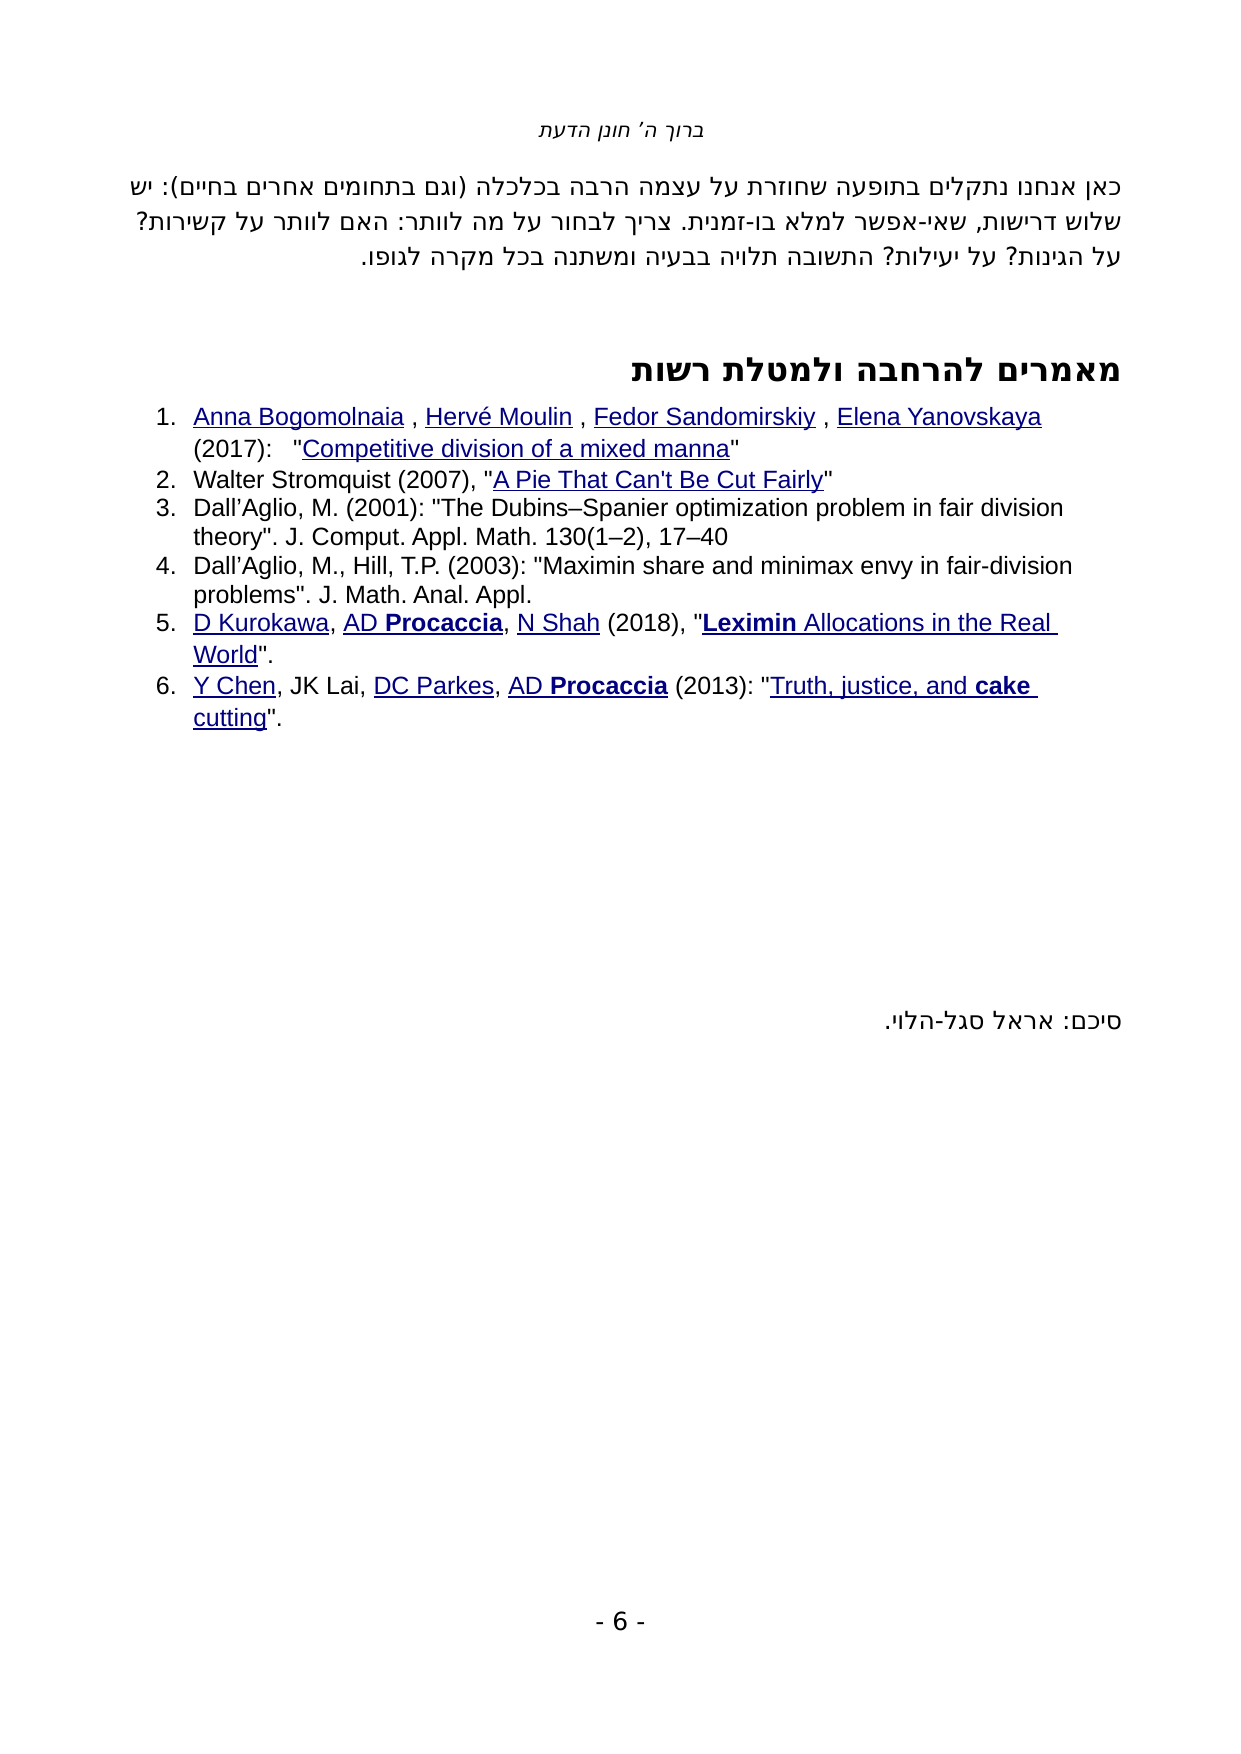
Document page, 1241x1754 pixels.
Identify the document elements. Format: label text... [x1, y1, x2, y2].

text כאן אנחנו נתקלים בתופעה שחוזרת על עצמה הרבה בכלכלה (וגם בתחומים אחרים בחיים): יש שלוש דרישות, שאי-אפשר למלא בו-זמנית. צריך לבחור על מה לוותר: האם לוותר על קשירות? על הגינות? על יעילות? התשובה תלויה בבעיה ומשתנה בכל מקרה לגופו. [118, 172, 1122, 271]
list Dall’Aglio, M., Hill, T.P. (2003): "Maximin share and minimax envy in fair-division problems". J. Math. Anal. Appl. [156, 551, 1122, 608]
text סיכם: אראל סגל-הלוי. [118, 1006, 1122, 1035]
list Dall’Aglio, M. (2001): "The Dubins–Spanier optimization problem in fair division theory". J. Comput. Appl. Math. 130(1–2), 17–40 [156, 493, 1122, 551]
subtitle מאמרים להרחבה ולמטלת רשות [118, 351, 1122, 389]
list Anna Bogomolnaia , Hervé Moulin , Fedor Sandomirskiy , Elena Yanovskaya (2017): "Competitive division of a mixed manna‏" [156, 402, 1122, 465]
list Walter Stromquist (2007), "A Pie That Can't Be Cut Fairly" [156, 465, 1122, 493]
list Y Chen, JK Lai, DC Parkes, AD Procaccia (2013): "Truth, justice, and cake cutting‏". [156, 671, 1122, 734]
list D Kurokawa, AD Procaccia, N Shah (2018), "Leximin Allocations in the Real World‏". [156, 608, 1122, 671]
